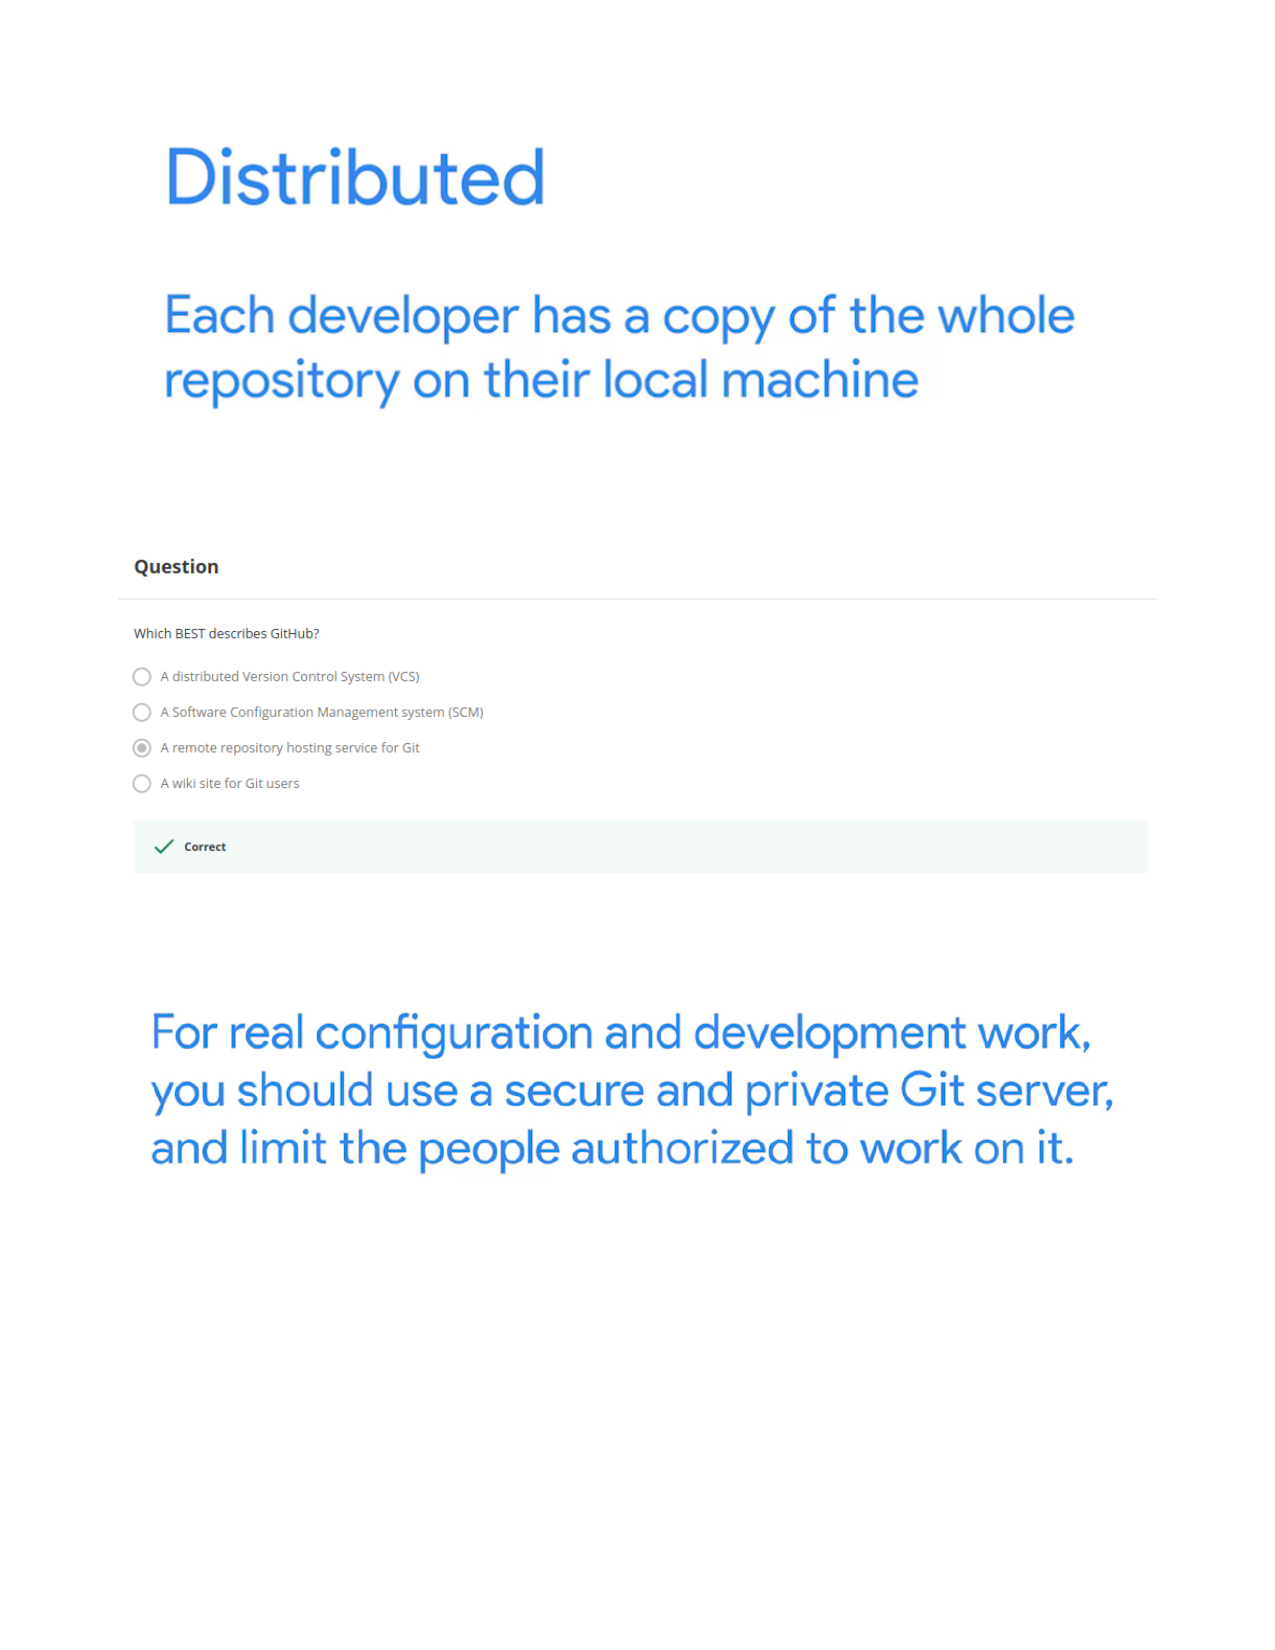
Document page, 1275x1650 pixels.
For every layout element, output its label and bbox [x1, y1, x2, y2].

picture [118, 947, 1157, 1264]
picture [118, 118, 1157, 516]
picture [118, 543, 1157, 919]
